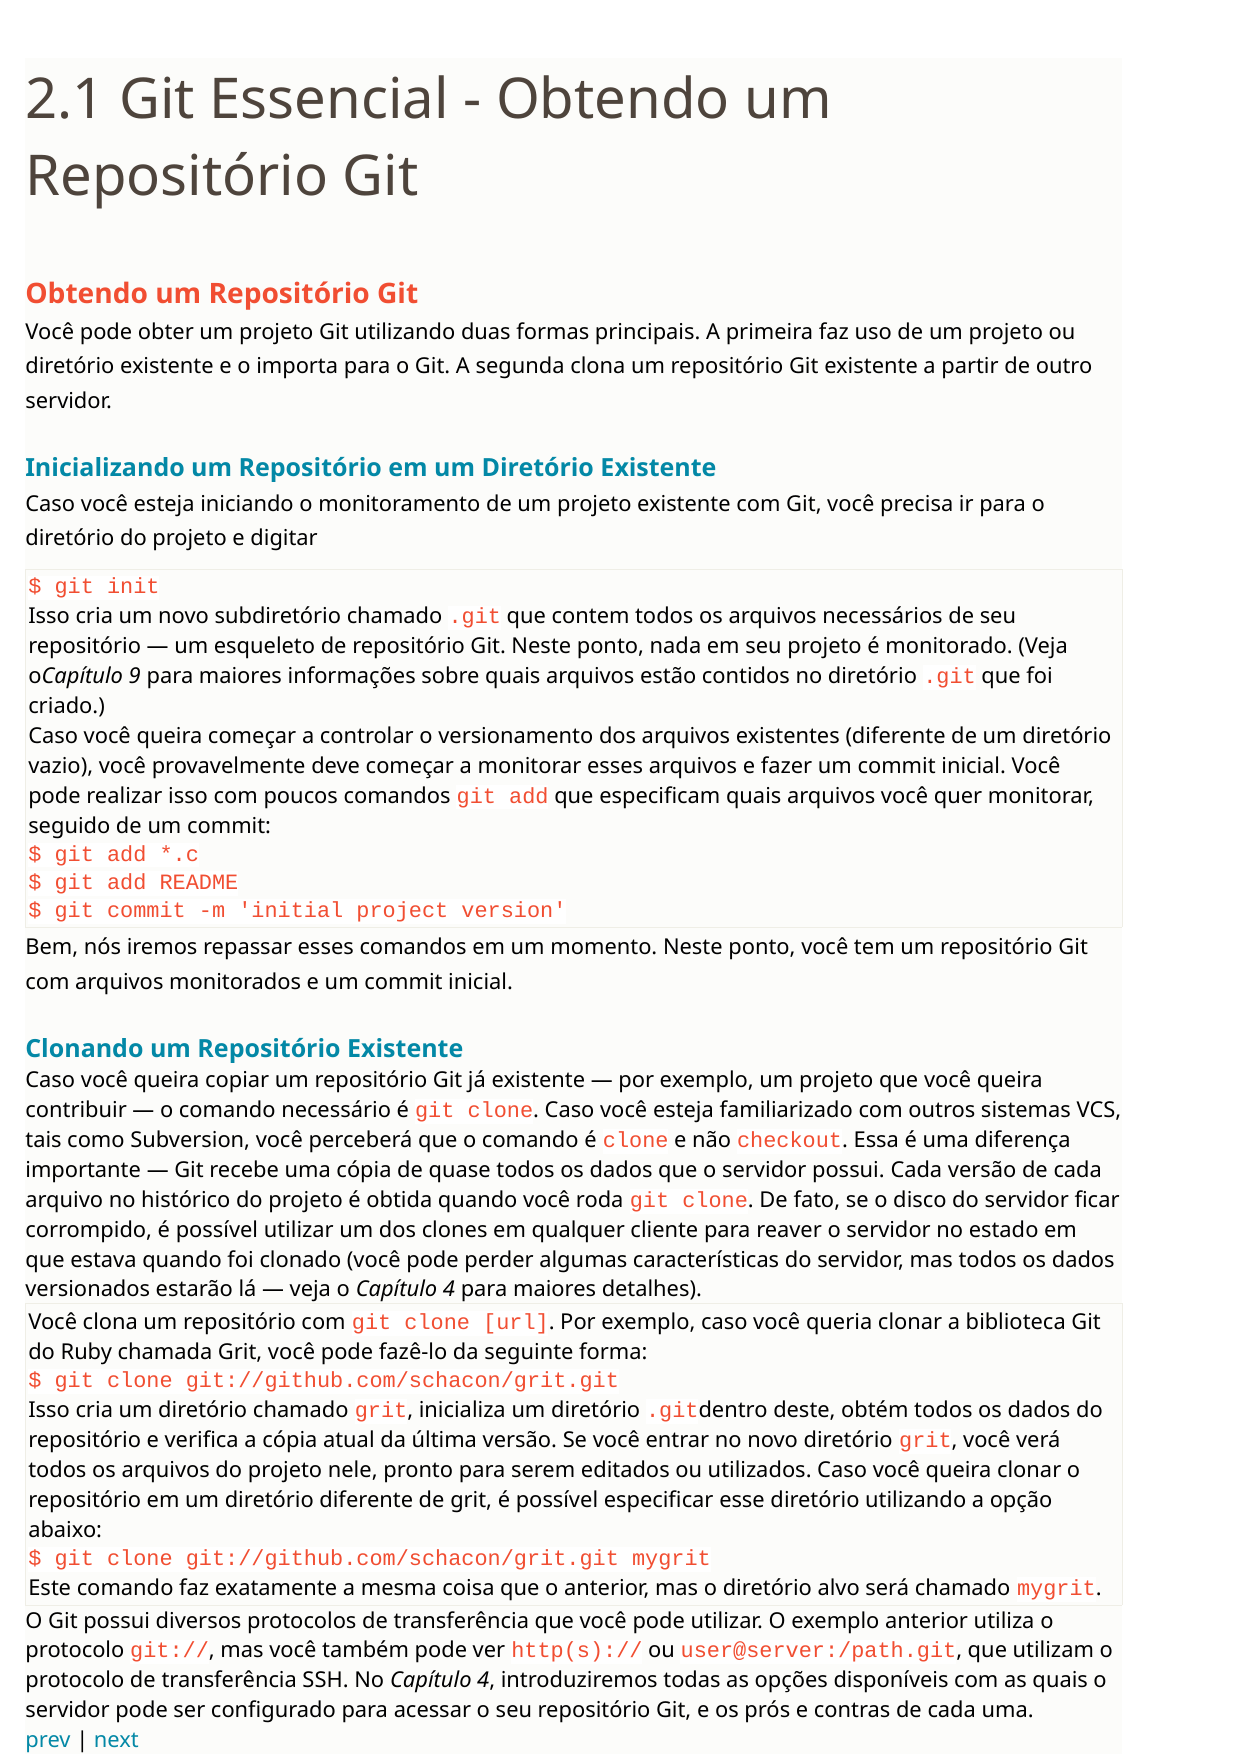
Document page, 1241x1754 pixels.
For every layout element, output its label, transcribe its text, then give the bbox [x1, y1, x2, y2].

text Caso você queira começar a controlar o versionamento dos arquivos existentes (diferente de um diretório vazio), você provavelmente deve começar a monitorar esses arquivos e fazer um commit inicial. Você pode realizar isso com poucos comandos git add que especificam quais arquivos você quer monitorar, seguido de um commit: [26, 717, 1122, 836]
text $ git clone git://github.com/schacon/grit.git mygrit [26, 1541, 1122, 1569]
text $ git commit -m 'initial project version' [26, 893, 1122, 927]
text $ git init [26, 570, 1122, 597]
subtitle Clonando um Repositório Existente [25, 1013, 1122, 1064]
text $ git add *.c [26, 836, 1122, 864]
text prev | next [25, 1724, 1122, 1754]
text Caso você queira copiar um repositório Git já existente — por exemplo, um projeto que você queira contribuir — o comando necessário é git clone. Caso você esteja familiarizado com outros sistemas VCS, tais como Subversion, você perceberá que o comando é clone e não checkout. Essa é uma diferença importante — Git recebe uma cópia de quase todos os dados que o servidor possui. Cada versão de cada arquivo no histórico do projeto é obtida quando você roda git clone. De fato, se o disco do servidor ficar corrompido, é possível utilizar um dos clones em qualquer cliente para reaver o servidor no estado em que estava quando foi clonado (você pode perder algumas características do servidor, mas todos os dados versionados estarão lá — veja o Capítulo 4 para maiores detalhes). [25, 1064, 1122, 1303]
text Bem, nós iremos repassar esses comandos em um momento. Neste ponto, você tem um repositório Git com arquivos monitorados e um commit inicial. [25, 928, 1122, 996]
text Você clona um repositório com git clone [url]. Por exemplo, caso você queria clonar a biblioteca Git do Ruby chamada Grit, você pode fazê-lo da seguinte forma: [26, 1304, 1122, 1363]
text $ git add README [26, 864, 1122, 893]
text $ git clone git://github.com/schacon/grit.git [26, 1363, 1122, 1391]
text Caso você esteja iniciando o monitoramento de um projeto existente com Git, você precisa ir para o diretório do projeto e digitar [25, 483, 1122, 552]
text Isso cria um novo subdiretório chamado .git que contem todos os arquivos necessários de seu repositório — um esqueleto de repositório Git. Neste ponto, nada em seu projeto é monitorado. (Veja oCapítulo 9 para maiores informações sobre quais arquivos estão contidos no diretório .git que foi criado.) [26, 597, 1122, 717]
text Você pode obter um projeto Git utilizando duas formas principais. A primeira faz uso de um projeto ou diretório existente e o importa para o Git. A segunda clona um repositório Git existente a partir de outro servidor. [25, 311, 1122, 414]
subtitle 2.1 Git Essencial - Obtendo um Repositório Git [25, 58, 1122, 211]
text Isso cria um diretório chamado grit, inicializa um diretório .gitdentro deste, obtém todos os dados do repositório e verifica a cópia atual da última versão. Se você entrar no novo diretório grit, você verá todos os arquivos do projeto nele, pronto para serem editados ou utilizados. Caso você queira clonar o repositório em um diretório diferente de grit, é possível especificar esse diretório utilizando a opção abaixo: [26, 1391, 1122, 1541]
text O Git possui diversos protocolos de transferência que você pode utilizar. O exemplo anterior utiliza o protocolo git://, mas você também pode ver http(s):// ou user@server:/path.git, que utilizam o protocolo de transferência SSH. No Capítulo 4, introduziremos todas as opções disponíveis com as quais o servidor pode ser configurado para acessar o seu repositório Git, e os prós e contras de cada uma. [25, 1606, 1122, 1724]
subtitle Inicializando um Repositório em um Diretório Existente [25, 432, 1122, 483]
subtitle Obtendo um Repositório Git [25, 243, 1122, 311]
text Este comando faz exatamente a mesma coisa que o anterior, mas o diretório alvo será chamado mygrit. [26, 1569, 1122, 1605]
